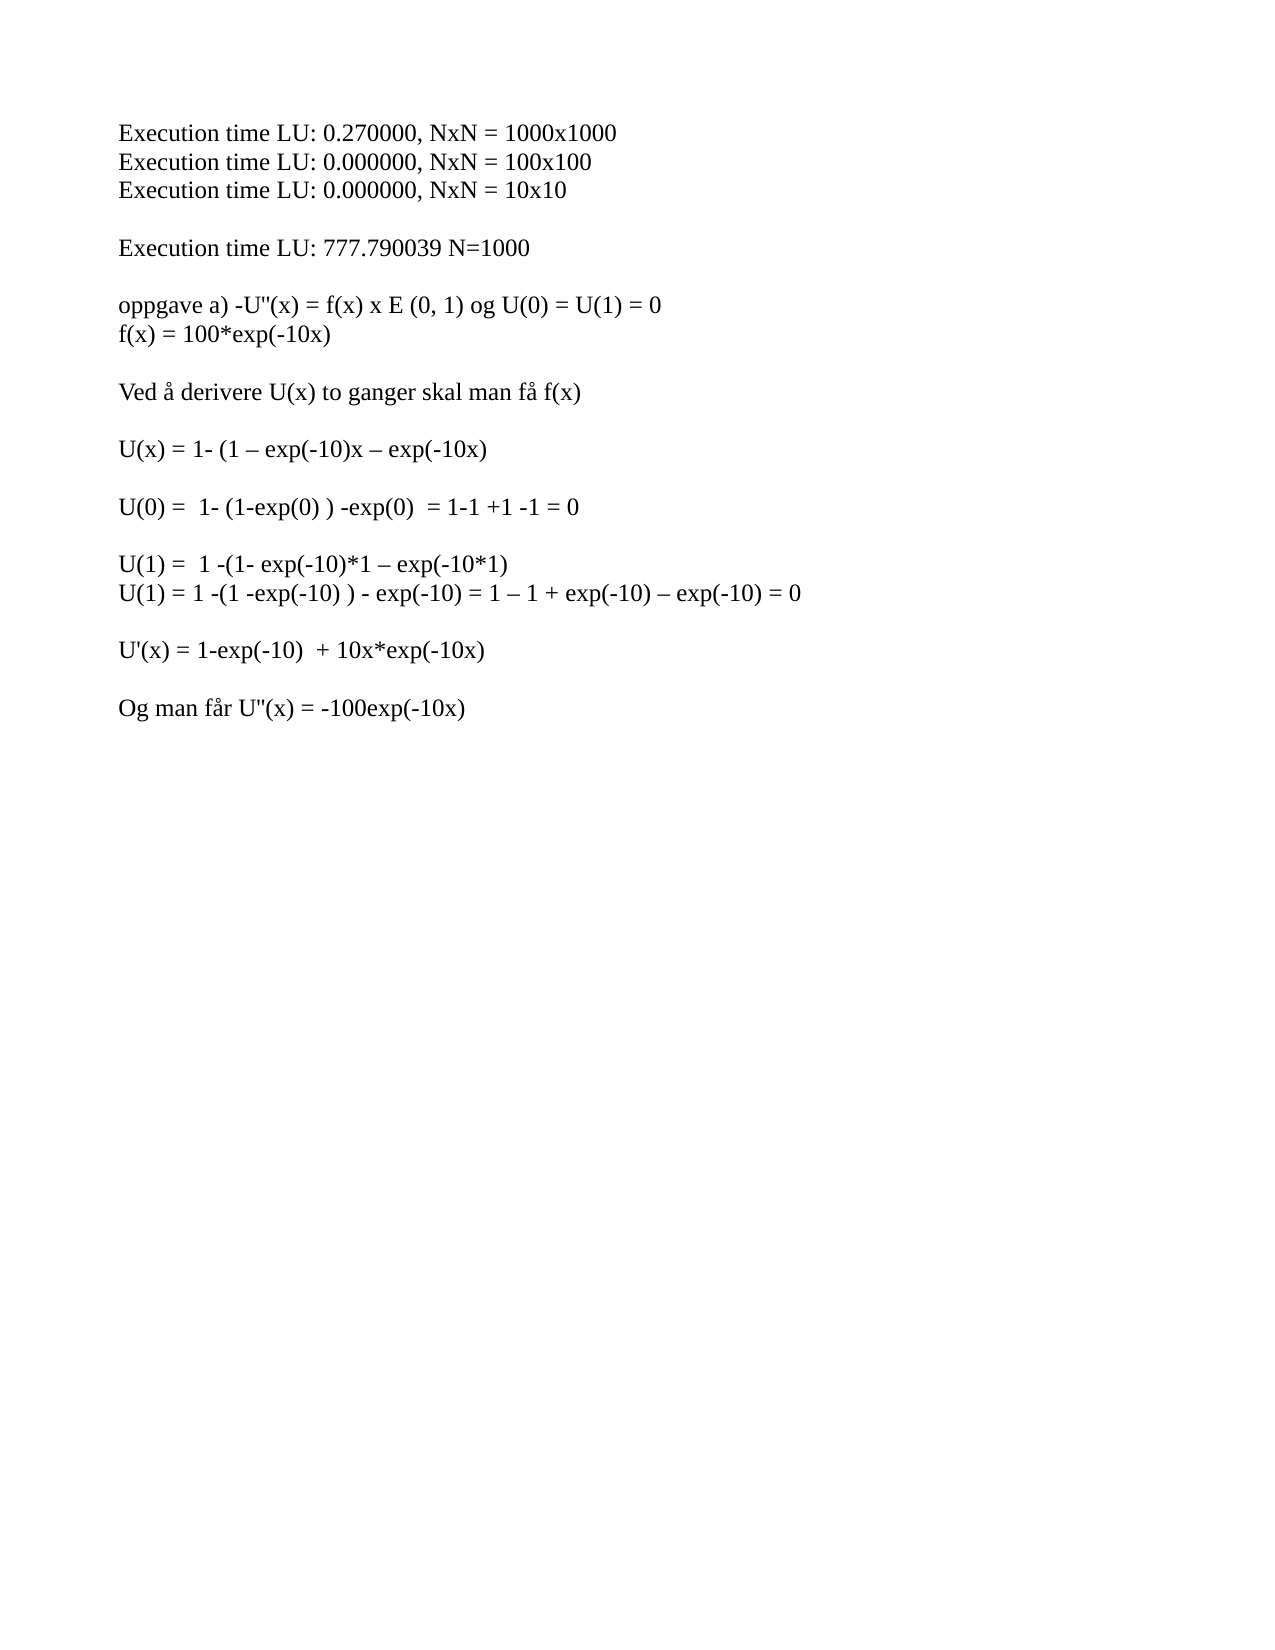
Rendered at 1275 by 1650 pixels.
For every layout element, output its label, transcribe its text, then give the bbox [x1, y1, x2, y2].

text Ved å derivere U(x) to ganger skal man få f(x) [118, 377, 1157, 406]
text U(0) = 1- (1-exp(0) ) -exp(0) = 1-1 +1 -1 = 0 [118, 492, 1157, 521]
text Execution time LU: 777.790039 N=1000 [118, 233, 1157, 262]
text U(1) = 1 -(1- exp(-10)*1 – exp(-10*1) [118, 549, 1157, 578]
text U(1) = 1 -(1 -exp(-10) ) - exp(-10) = 1 – 1 + exp(-10) – exp(-10) = 0 [118, 578, 1157, 607]
text Og man får U''(x) = -100exp(-10x) [118, 693, 1157, 722]
text f(x) = 100*exp(-10x) [118, 319, 1157, 348]
text U'(x) = 1-exp(-10) + 10x*exp(-10x) [118, 636, 1157, 664]
text Execution time LU: 0.000000, NxN = 100x100 [118, 147, 1157, 176]
text oppgave a) -U''(x) = f(x) x E (0, 1) og U(0) = U(1) = 0 [118, 291, 1157, 319]
text U(x) = 1- (1 – exp(-10)x – exp(-10x) [118, 434, 1157, 463]
text Execution time LU: 0.270000, NxN = 1000x1000 [118, 118, 1157, 147]
text Execution time LU: 0.000000, NxN = 10x10 [118, 176, 1157, 204]
